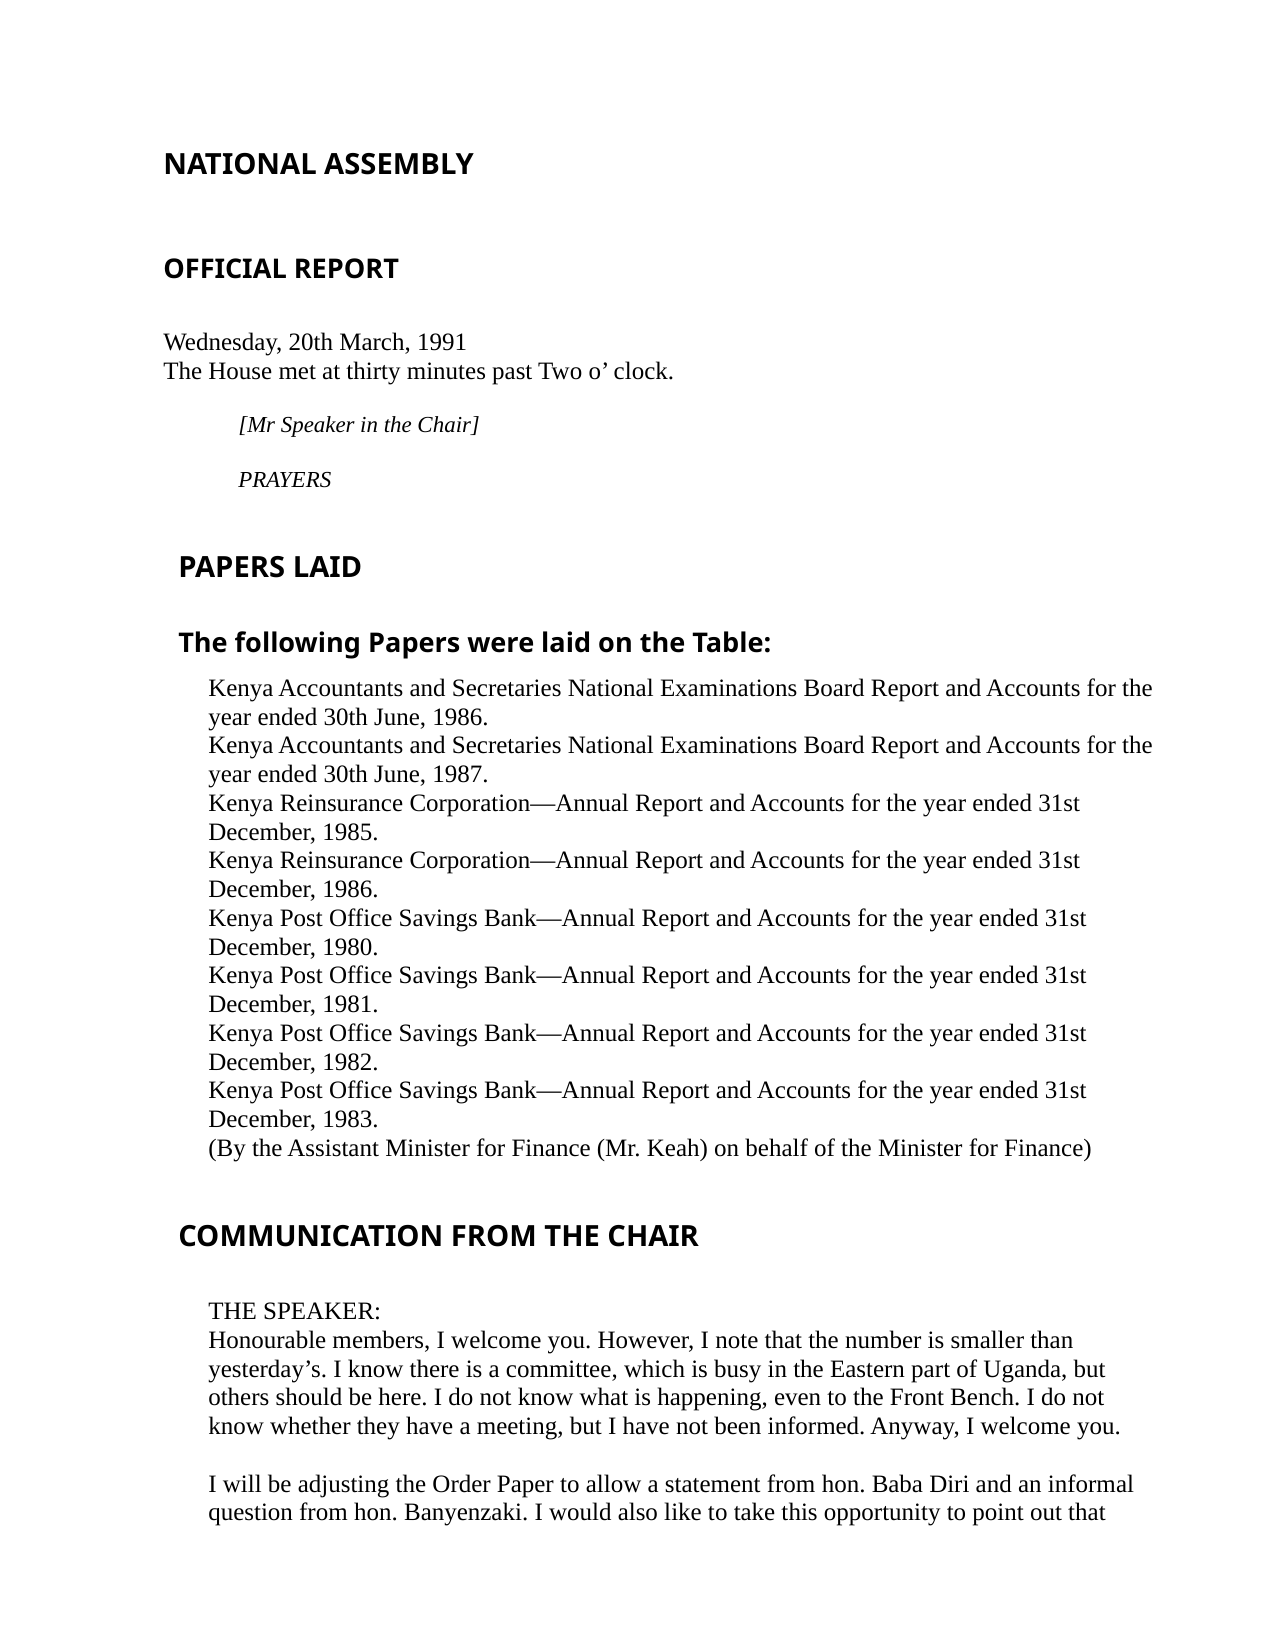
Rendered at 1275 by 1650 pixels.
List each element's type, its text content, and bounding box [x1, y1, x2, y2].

text Kenya Reinsurance Corporation—Annual Report and Accounts for the year ended 31st December, 1985. [208, 788, 1157, 845]
subtitle The following Papers were laid on the Table: [178, 623, 1157, 660]
text The House met at thirty minutes past Two o’ clock. [163, 356, 1157, 385]
subtitle COMMUNICATION FROM THE CHAIR [178, 1215, 1157, 1255]
text Kenya Post Office Savings Bank—Annual Report and Accounts for the year ended 31st December, 1983. [208, 1075, 1157, 1133]
text Honourable members, I welcome you. However, I note that the number is smaller than yesterday’s. I know there is a committee, which is busy in the Eastern part of Uganda, but others should be here. I do not know what is happening, even to the Front Bench. I do not know whether they have a meeting, but I have not been informed. Anyway, I welcome you. [208, 1325, 1157, 1440]
text Kenya Post Office Savings Bank—Annual Report and Accounts for the year ended 31st December, 1982. [208, 1018, 1157, 1075]
text Kenya Accountants and Secretaries National Examinations Board Report and Accounts for the year ended 30th June, 1986. [208, 673, 1157, 730]
text (By the Assistant Minister for Finance (Mr. Keah) on behalf of the Minister for Finance) [208, 1133, 1157, 1162]
text I will be adjusting the Order Paper to allow a statement from hon. Baba Diri and an informal question from hon. Banyenzaki. I would also like to take this opportunity to point out that [208, 1469, 1157, 1526]
subtitle NATIONAL ASSEMBLY [163, 143, 1157, 183]
subtitle PAPERS LAID [178, 546, 1157, 586]
text PRAYERS [238, 466, 1157, 492]
subtitle OFFICIAL REPORT [163, 249, 1157, 286]
text THE SPEAKER: [208, 1296, 1157, 1325]
text [Mr Speaker in the Chair] [238, 411, 1157, 437]
text Kenya Accountants and Secretaries National Examinations Board Report and Accounts for the year ended 30th June, 1987. [208, 730, 1157, 788]
text Kenya Post Office Savings Bank—Annual Report and Accounts for the year ended 31st December, 1980. [208, 903, 1157, 960]
text Kenya Post Office Savings Bank—Annual Report and Accounts for the year ended 31st December, 1981. [208, 960, 1157, 1018]
text Kenya Reinsurance Corporation—Annual Report and Accounts for the year ended 31st December, 1986. [208, 845, 1157, 903]
text Wednesday, 20th March, 1991 [163, 327, 1157, 356]
